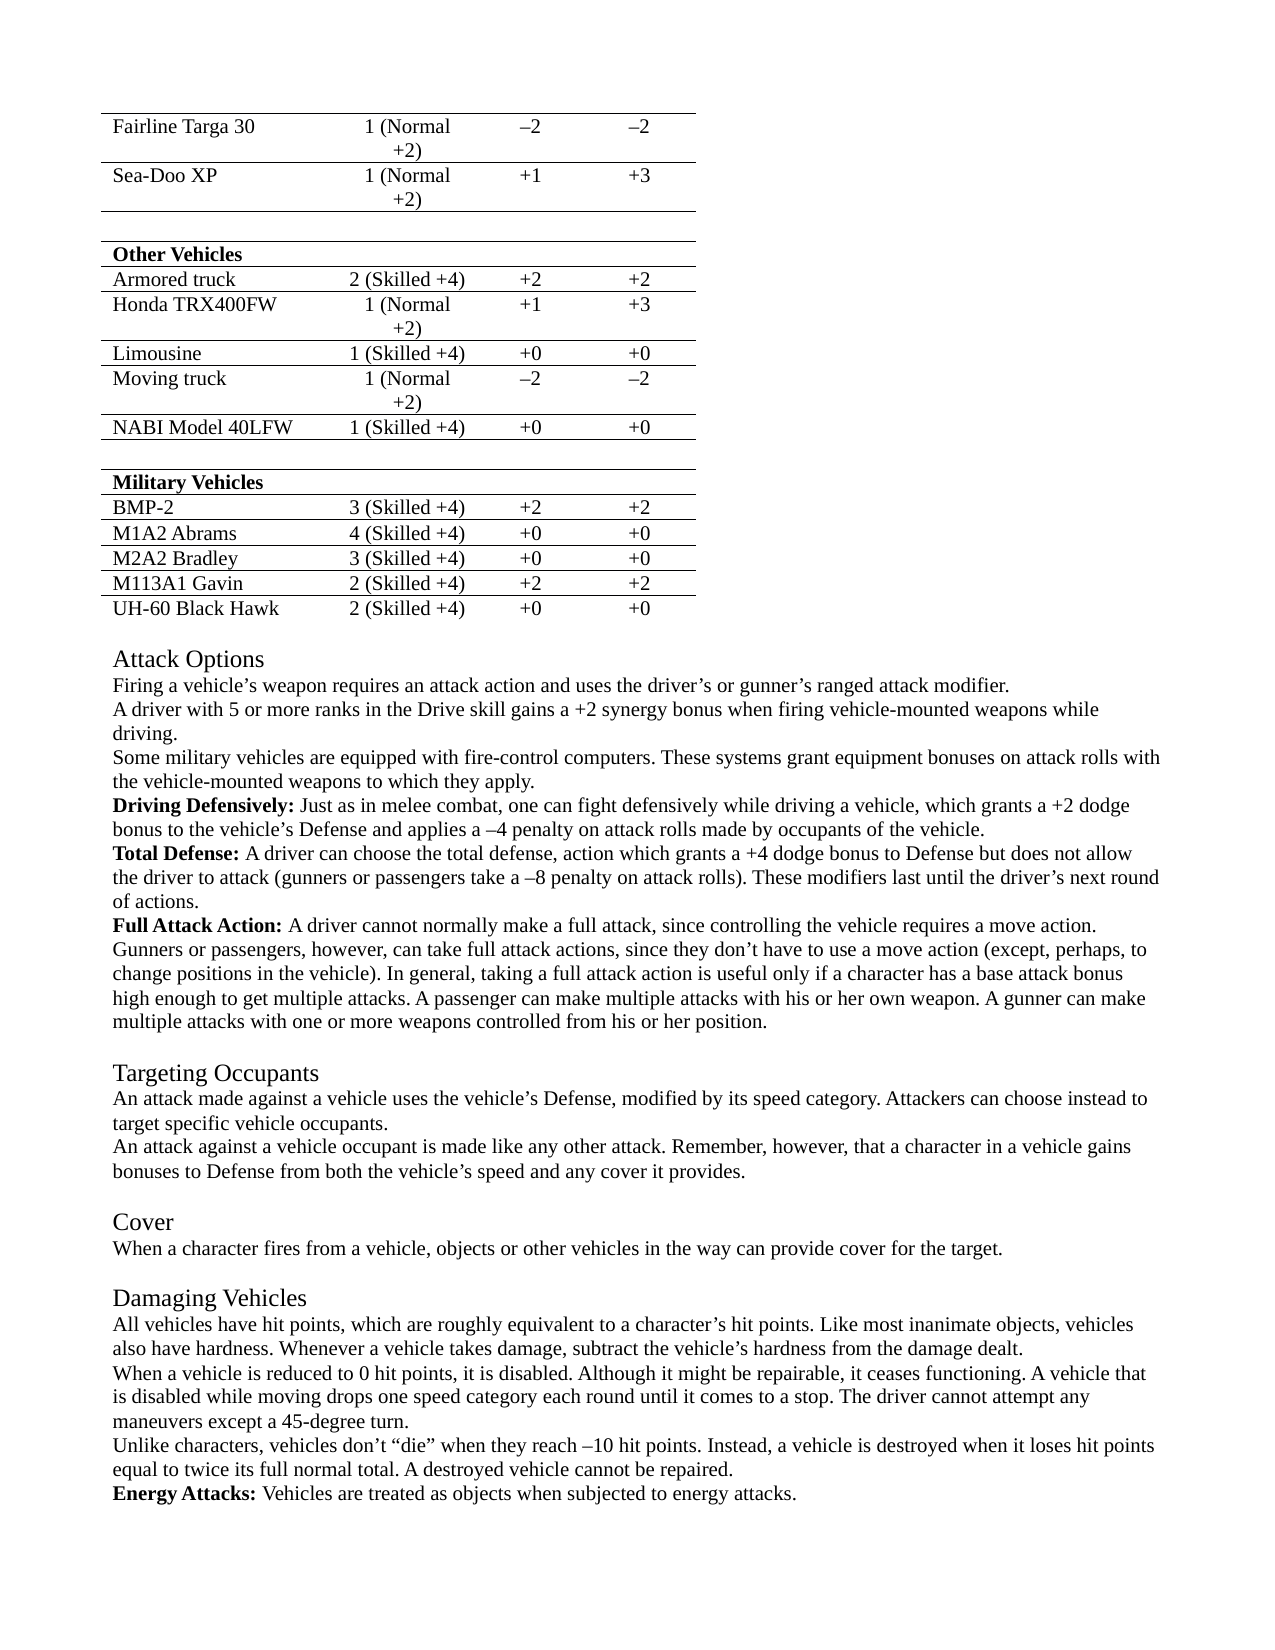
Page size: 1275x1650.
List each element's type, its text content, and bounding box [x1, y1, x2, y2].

table_cell BMP-2 [101, 495, 336, 519]
table_cell M2A2 Bradley [101, 546, 336, 569]
table_cell 1 (Normal +2) [336, 163, 479, 211]
table_cell –2 [582, 366, 696, 414]
table_cell [582, 440, 696, 469]
table_cell 1 (Normal +2) [336, 292, 479, 340]
table_cell +0 [582, 596, 696, 620]
table_cell [479, 212, 582, 241]
table_cell +2 [582, 571, 696, 595]
table_cell [479, 470, 582, 494]
subtitle Damaging Vehicles [112, 1283, 1162, 1312]
text A driver with 5 or more ranks in the Drive skill gains a +2 synergy bonus when firing vehicle-mounted weapons while driving. [112, 697, 1162, 745]
table_cell +3 [582, 292, 696, 340]
table_cell –2 [479, 114, 582, 162]
table_cell +2 [479, 571, 582, 595]
table_cell +0 [582, 341, 696, 365]
table_cell M1A2 Abrams [101, 520, 336, 544]
table_cell 2 (Skilled +4) [336, 596, 479, 620]
table_cell +2 [582, 267, 696, 291]
text When a character fires from a vehicle, objects or other vehicles in the way can provide cover for the target. [112, 1235, 1162, 1259]
text Driving Defensively: Just as in melee combat, one can fight defensively while driving a vehicle, which grants a +2 dodge bonus to the vehicle’s Defense and applies a –4 penalty on attack rolls made by occupants of the vehicle. [112, 793, 1162, 841]
table_cell Sea-Doo XP [101, 163, 336, 211]
table_cell 3 (Skilled +4) [336, 546, 479, 569]
table_cell 1 (Skilled +4) [336, 341, 479, 365]
table_cell +0 [582, 546, 696, 569]
table_cell Fairline Targa 30 [101, 114, 336, 162]
table_cell –2 [582, 114, 696, 162]
text Some military vehicles are equipped with fire-control computers. These systems grant equipment bonuses on attack rolls with the vehicle-mounted weapons to which they apply. [112, 745, 1162, 793]
table_cell [336, 212, 479, 241]
text An attack against a vehicle occupant is made like any other attack. Remember, however, that a character in a vehicle gains bonuses to Defense from both the vehicle’s speed and any cover it provides. [112, 1134, 1162, 1183]
table_cell [101, 440, 336, 469]
table_cell [582, 212, 696, 241]
table_cell Military Vehicles [101, 470, 336, 494]
text Cover [112, 1207, 1162, 1235]
table_cell M113A1 Gavin [101, 571, 336, 595]
table_cell 4 (Skilled +4) [336, 520, 479, 544]
text An attack made against a vehicle uses the vehicle’s Defense, modified by its speed category. Attackers can choose instead to target specific vehicle occupants. [112, 1086, 1162, 1134]
table_cell +1 [479, 292, 582, 340]
table_cell Moving truck [101, 366, 336, 414]
table_cell –2 [479, 366, 582, 414]
text Energy Attacks: Vehicles are treated as objects when subjected to energy attacks. [112, 1481, 1162, 1505]
table_cell +2 [479, 495, 582, 519]
text All vehicles have hit points, which are roughly equivalent to a character’s hit points. Like most inanimate objects, vehicles also have hardness. Whenever a vehicle takes damage, subtract the vehicle’s hardness from the damage dealt. [112, 1312, 1162, 1360]
table_cell +0 [582, 520, 696, 544]
table_cell +0 [479, 341, 582, 365]
table_cell [479, 440, 582, 469]
text Total Defense: A driver can choose the total defense, action which grants a +4 dodge bonus to Defense but does not allow the driver to attack (gunners or passengers take a –8 penalty on attack rolls). These modifiers last until the driver’s next round of actions. [112, 841, 1162, 913]
table_cell 2 (Skilled +4) [336, 571, 479, 595]
table_cell Armored truck [101, 267, 336, 291]
table_cell 1 (Normal +2) [336, 114, 479, 162]
table_cell +2 [479, 267, 582, 291]
table_cell [582, 470, 696, 494]
table_cell [479, 242, 582, 266]
table_cell [336, 440, 479, 469]
text When a vehicle is reduced to 0 hit points, it is disabled. Although it might be repairable, it ceases functioning. A vehicle that is disabled while moving drops one speed category each round until it comes to a stop. The driver cannot attempt any maneuvers except a 45-degree turn. [112, 1360, 1162, 1433]
table_cell [582, 242, 696, 266]
table_cell UH-60 Black Hawk [101, 596, 336, 620]
table_cell NABI Model 40LFW [101, 415, 336, 439]
text Gunners or passengers, however, can take full attack actions, since they don’t have to use a move action (except, perhaps, to change positions in the vehicle). In general, taking a full attack action is useful only if a character has a base attack bonus high enough to get multiple attacks. A passenger can make multiple attacks with his or her own weapon. A gunner can make multiple attacks with one or more weapons controlled from his or her position. [112, 937, 1162, 1033]
table_cell Honda TRX400FW [101, 292, 336, 340]
text Unlike characters, vehicles don’t “die” when they reach –10 hit points. Instead, a vehicle is destroyed when it loses hit points equal to twice its full normal total. A destroyed vehicle cannot be repaired. [112, 1433, 1162, 1481]
table_cell +1 [479, 163, 582, 211]
table_cell Limousine [101, 341, 336, 365]
table_cell [336, 470, 479, 494]
table_cell +3 [582, 163, 696, 211]
table_cell +0 [479, 546, 582, 569]
text Targeting Occupants [112, 1058, 1162, 1086]
text Full Attack Action: A driver cannot normally make a full attack, since controlling the vehicle requires a move action. [112, 913, 1162, 937]
table_cell +0 [582, 415, 696, 439]
table_cell +0 [479, 596, 582, 620]
table_cell +0 [479, 415, 582, 439]
table_cell 1 (Skilled +4) [336, 415, 479, 439]
subtitle Attack Options [112, 644, 1162, 673]
table_cell [101, 212, 336, 241]
table_cell [336, 242, 479, 266]
table_cell 3 (Skilled +4) [336, 495, 479, 519]
table_cell Other Vehicles [101, 242, 336, 266]
table_cell +0 [479, 520, 582, 544]
table_cell +2 [582, 495, 696, 519]
table_cell 1 (Normal +2) [336, 366, 479, 414]
text Firing a vehicle’s weapon requires an attack action and uses the driver’s or gunner’s ranged attack modifier. [112, 673, 1162, 697]
table_cell 2 (Skilled +4) [336, 267, 479, 291]
